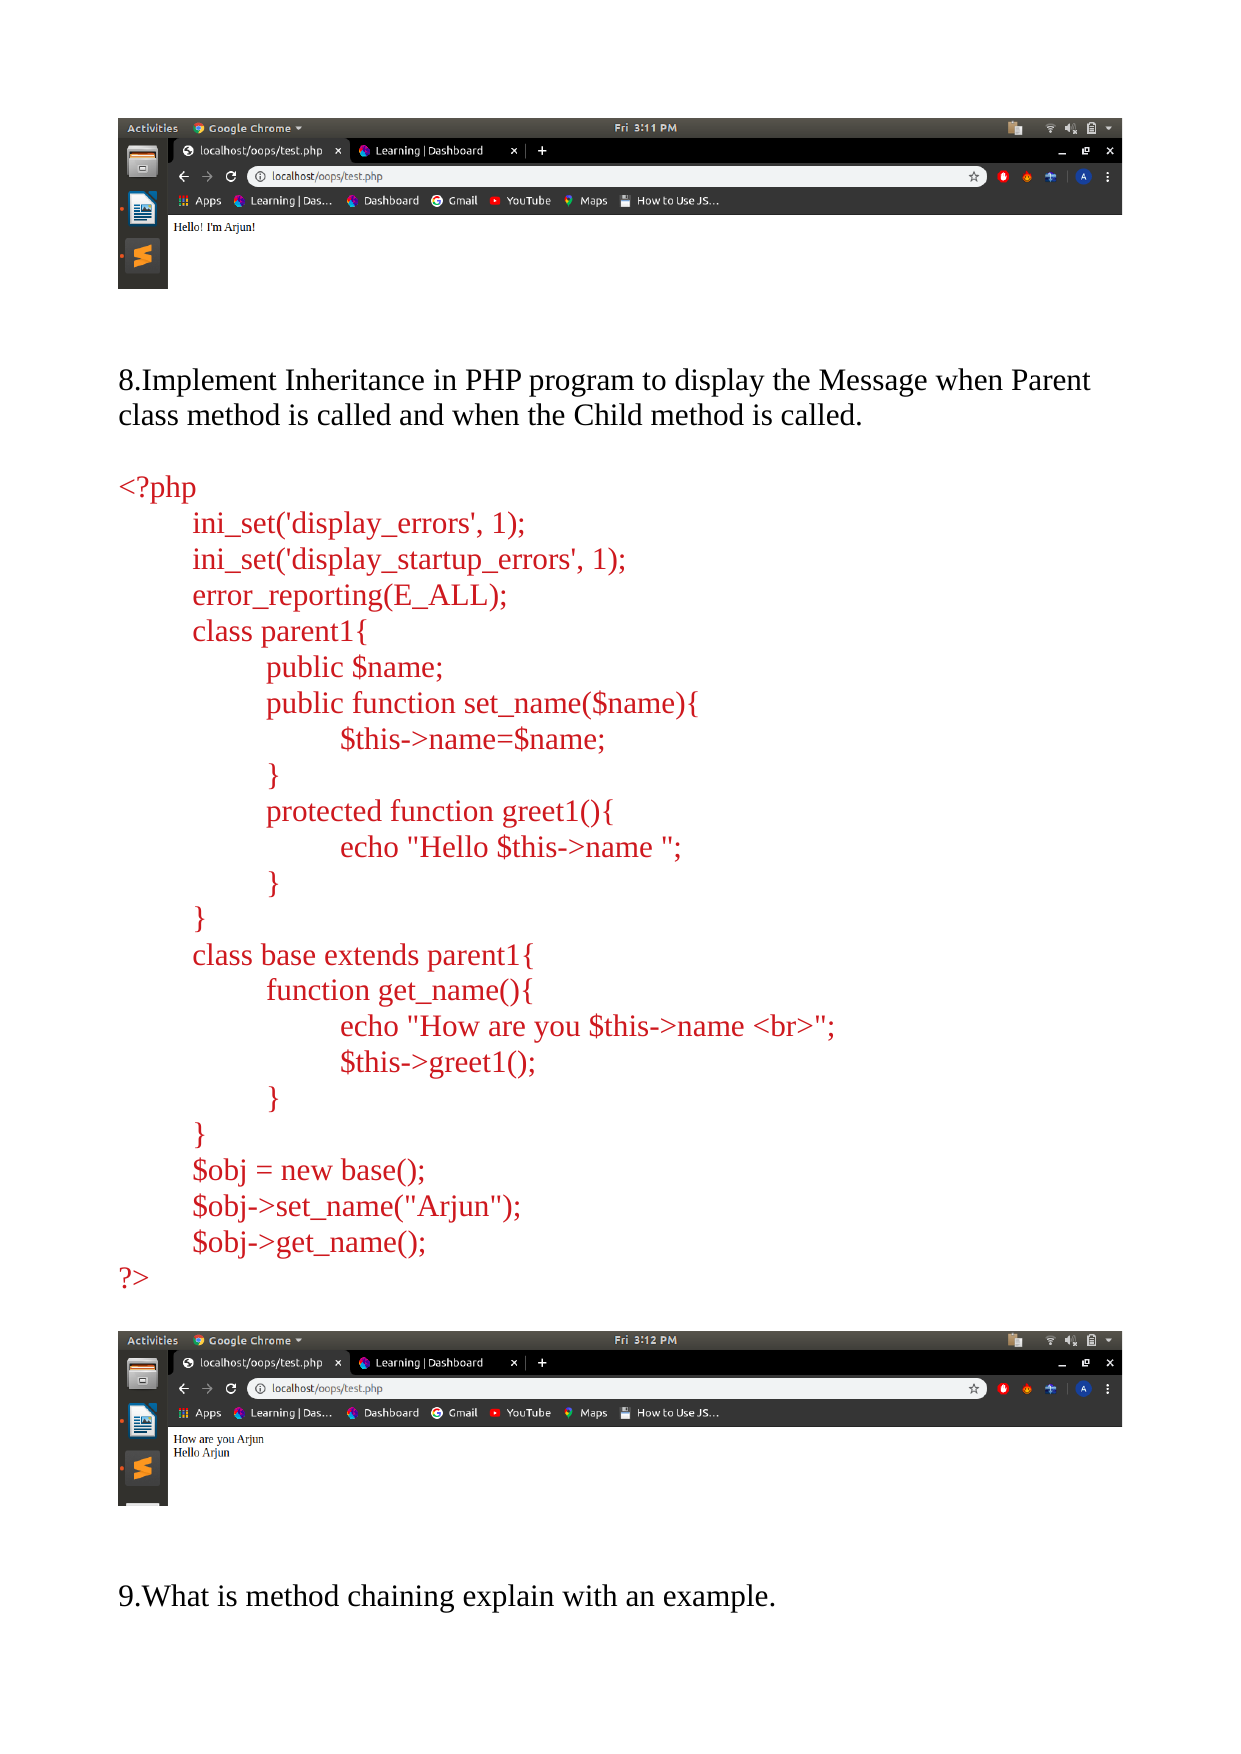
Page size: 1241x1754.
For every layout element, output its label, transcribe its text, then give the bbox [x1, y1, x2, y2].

text $obj->set_name("Arjun"); [118, 1187, 1122, 1223]
text class base extends parent1{ [118, 936, 1122, 972]
text public function set_name($name){ [118, 684, 1122, 720]
text echo "How are you $this->name <br>"; [118, 1008, 1122, 1043]
text 8.Implement Inheritance in PHP program to display the Message when Parent class method is called and when the Child method is called. [118, 361, 1122, 433]
text function get_name(){ [118, 972, 1122, 1008]
text $this->name=$name; [118, 720, 1122, 756]
text echo "Hello $this->name "; [118, 828, 1122, 864]
text ini_set('display_startup_errors', 1); [118, 540, 1122, 576]
text } [118, 756, 1122, 792]
text protected function greet1(){ [118, 792, 1122, 828]
text } [118, 1079, 1122, 1115]
text $obj = new base(); [118, 1151, 1122, 1187]
text ini_set('display_errors', 1); [118, 504, 1122, 540]
text } [118, 900, 1122, 936]
text public $name; [118, 648, 1122, 684]
text class parent1{ [118, 612, 1122, 648]
text $obj->get_name(); [118, 1223, 1122, 1259]
text error_reporting(E_ALL); [118, 576, 1122, 612]
text ?> [118, 1259, 1122, 1295]
text } [118, 864, 1122, 900]
text $this->greet1(); [118, 1043, 1122, 1079]
text } [118, 1115, 1122, 1151]
text <?php [118, 468, 1122, 504]
text 9.What is method chaining explain with an example. [118, 1578, 1122, 1613]
